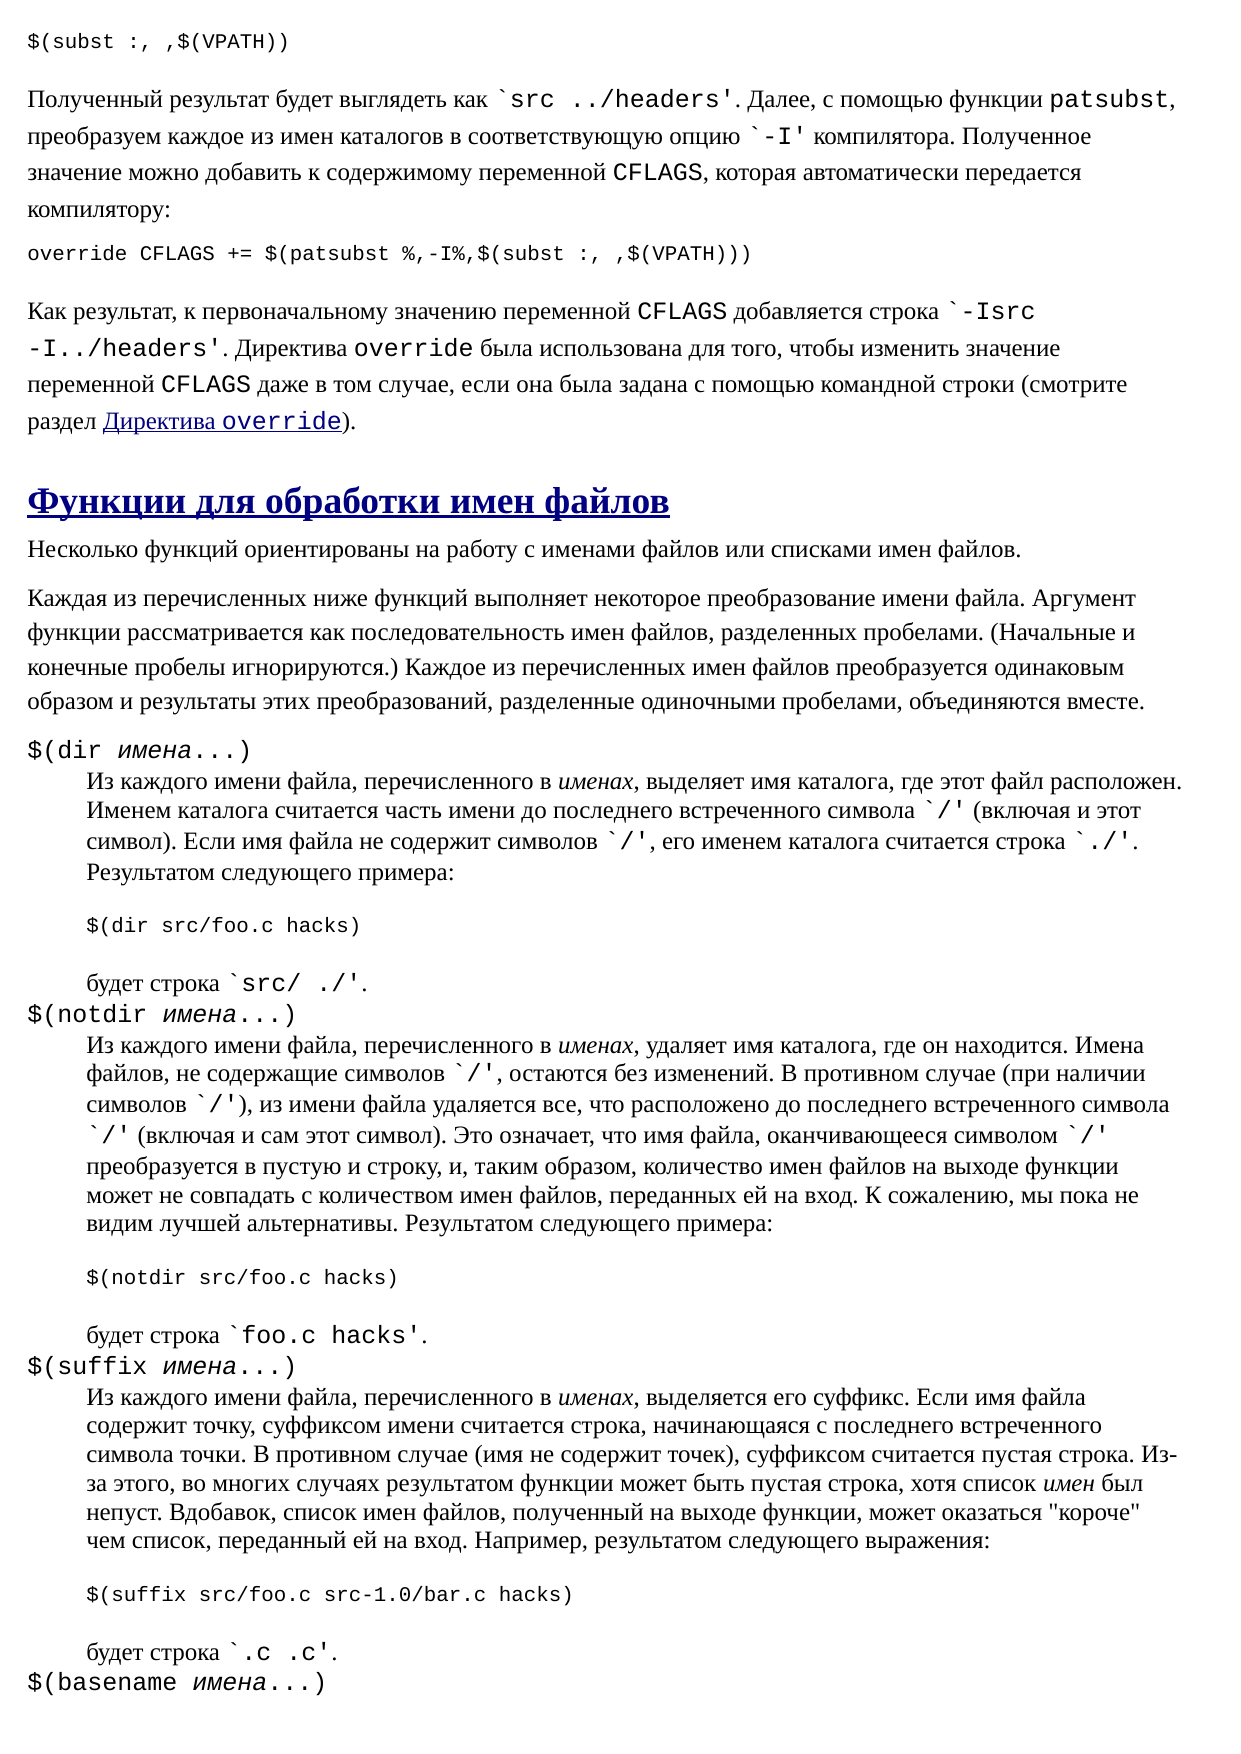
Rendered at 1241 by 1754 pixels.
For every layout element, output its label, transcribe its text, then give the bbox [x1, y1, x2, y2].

subtitle $(basename имена...) [27, 1667, 1185, 1698]
text Каждая из перечисленных ниже функций выполняет некоторое преобразование имени файла. Аргумент функции рассматривается как последовательность имен файлов, разделенных пробелами. (Начальные и конечные пробелы игнорируются.) Каждое из перечисленных имен файлов преобразуется одинаковым образом и результаты этих преобразований, разделенные одиночными пробелами, объединяются вместе. [27, 583, 1185, 715]
subtitle $(notdir имена...) [27, 999, 1185, 1030]
list будет строка `.c .c'. [86, 1637, 1185, 1667]
text override CFLAGS += $(patsubst %,-I%,$(subst :, ,$(VPATH))) [27, 243, 1185, 267]
text $(notdir src/foo.c hacks) [86, 1267, 1185, 1290]
list будет строка `foo.c hacks'. [86, 1320, 1185, 1351]
subtitle $(suffix имена...) [27, 1351, 1185, 1382]
subtitle Функции для обработки имен файлов [27, 478, 1185, 521]
text Несколько функций ориентированы на работу с именами файлов или списками имен файлов. [27, 534, 1185, 563]
list Из каждого имени файла, перечисленного в именах, удаляет имя каталога, где он находится. Имена файлов, не содержащие символов `/', остаются без изменений. В противном случае (при наличии символов `/'), из имени файла удаляется все, что расположено до последнего встреченного символа `/' (включая и сам этот символ). Это означает, что имя файла, оканчивающееся символом `/' преобразуется в пустую и строку, и, таким образом, количество имен файлов на выходе функции может не совпадать с количеством имен файлов, переданных ей на вход. К сожалению, мы пока не видим лучшей альтернативы. Результатом следующего примера: [86, 1030, 1185, 1237]
text $(suffix src/foo.c src-1.0/bar.c hacks) [86, 1583, 1185, 1607]
text Полученный результат будет выглядеть как `src ../headers'. Далее, с помощью функции patsubst, преобразуем каждое из имен каталогов в соответствующую опцию `-I' компилятора. Полученное значение можно добавить к содержимому переменной CFLAGS, которая автоматически передается компилятору: [27, 84, 1185, 223]
text Как результат, к первоначальному значению переменной CFLAGS добавляется строка `-Isrc -I../headers'. Директива override была использована для того, чтобы изменить значение переменной CFLAGS даже в том случае, если она была задана с помощью командной строки (смотрите раздел Директива override). [27, 296, 1185, 437]
text $(subst :, ,$(VPATH)) [27, 31, 1185, 55]
subtitle $(dir имена...) [27, 736, 1185, 766]
text $(dir src/foo.c hacks) [86, 915, 1185, 939]
list Из каждого имени файла, перечисленного в именах, выделяется его суффикс. Если имя файла содержит точку, суффиксом имени считается строка, начинающаяся с последнего встреченного символа точки. В противном случае (имя не содержит точек), суффиксом считается пустая строка. Из-за этого, во многих случаях результатом функции может быть пустая строка, хотя список имен был непуст. Вдобавок, список имен файлов, полученный на выходе функции, может оказаться "короче" чем список, переданный ей на вход. Например, результатом следующего выражения: [86, 1382, 1185, 1554]
list Из каждого имени файла, перечисленного в именах, выделяет имя каталога, где этот файл расположен. Именем каталога считается часть имени до последнего встреченного символа `/' (включая и этот символ). Если имя файла не содержит символов `/', его именем каталога считается строка `./'. Результатом следующего примера: [86, 766, 1185, 886]
list будет строка `src/ ./'. [86, 968, 1185, 999]
